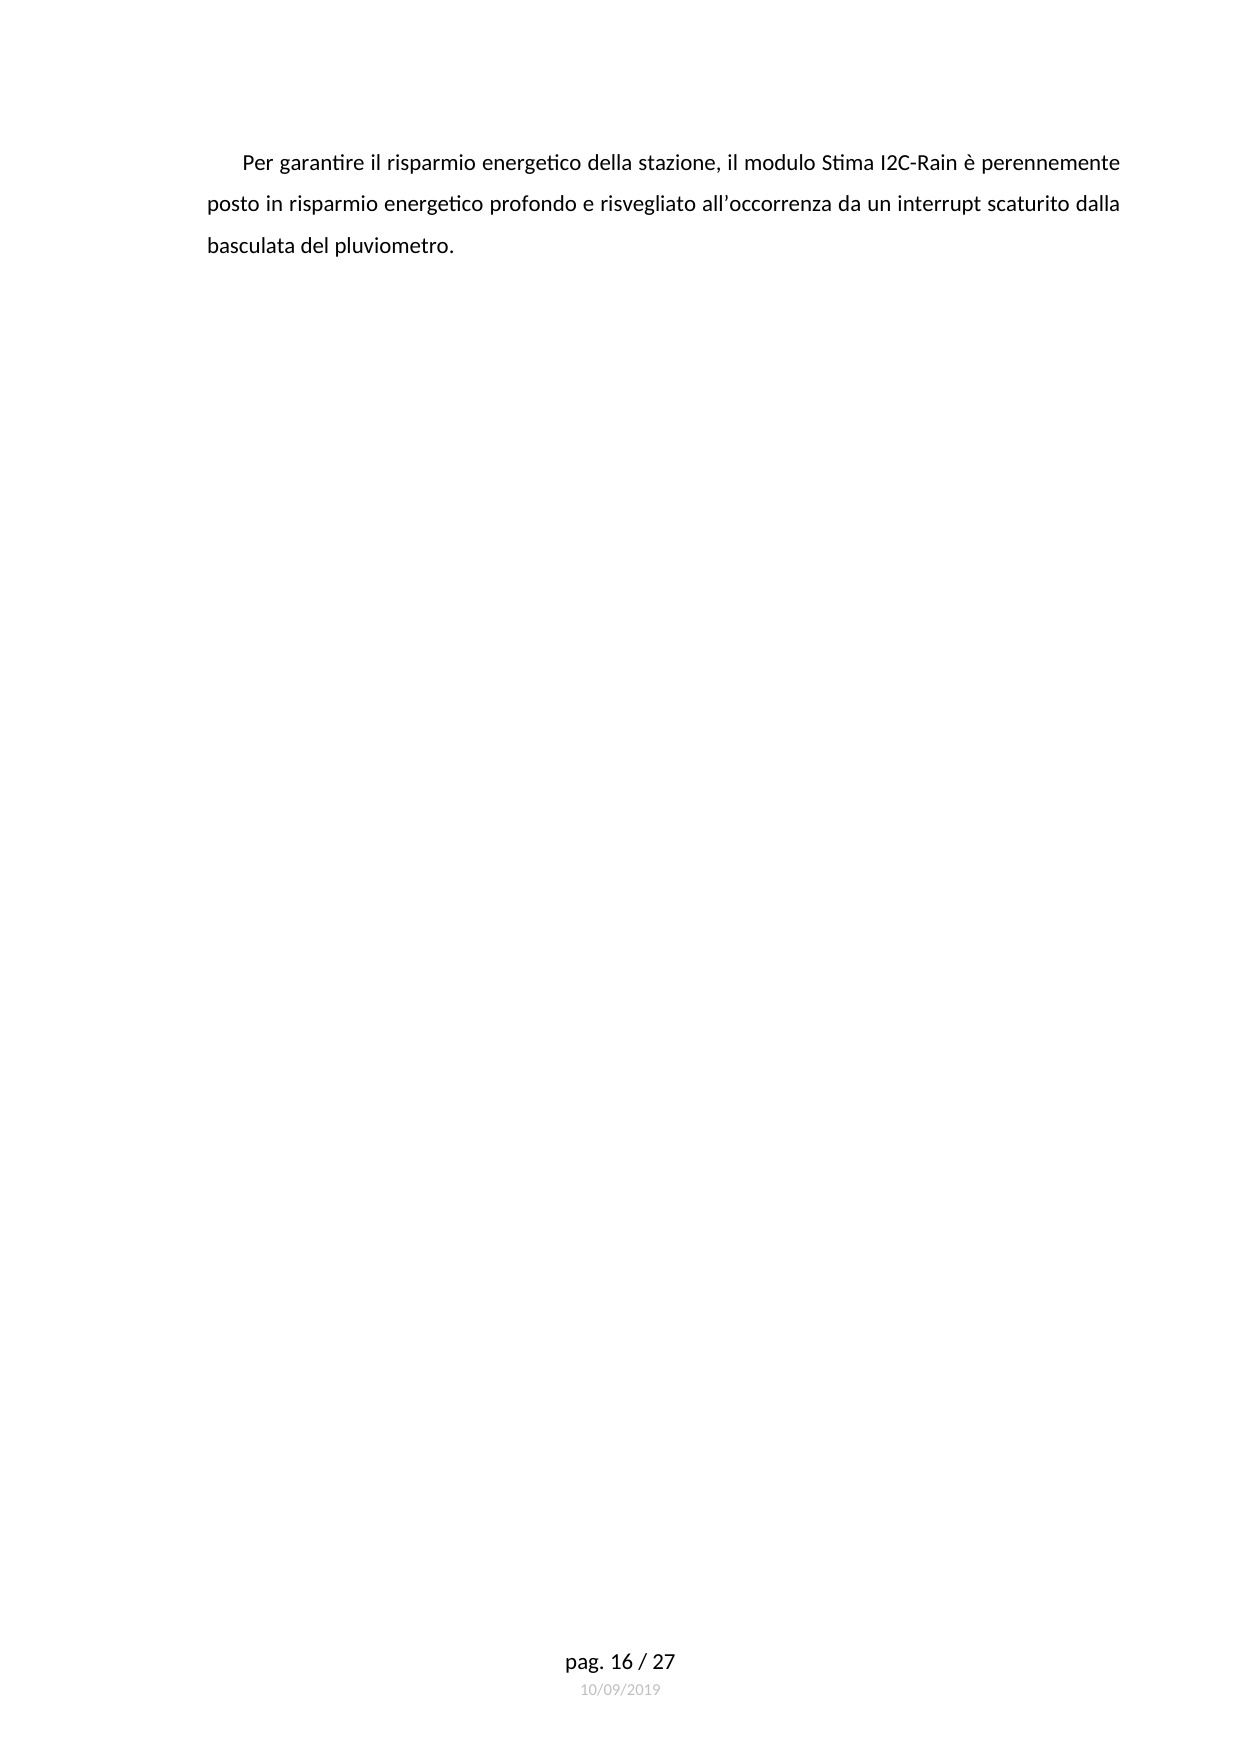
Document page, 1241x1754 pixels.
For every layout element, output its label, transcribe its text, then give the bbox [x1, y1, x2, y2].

text Per garantire il risparmio energetico della stazione, il modulo Stima I2C-Rain è perennemente posto in risparmio energetico profondo e risvegliato all’occorrenza da un interrupt scaturito dalla basculata del pluviometro. [207, 148, 1122, 259]
